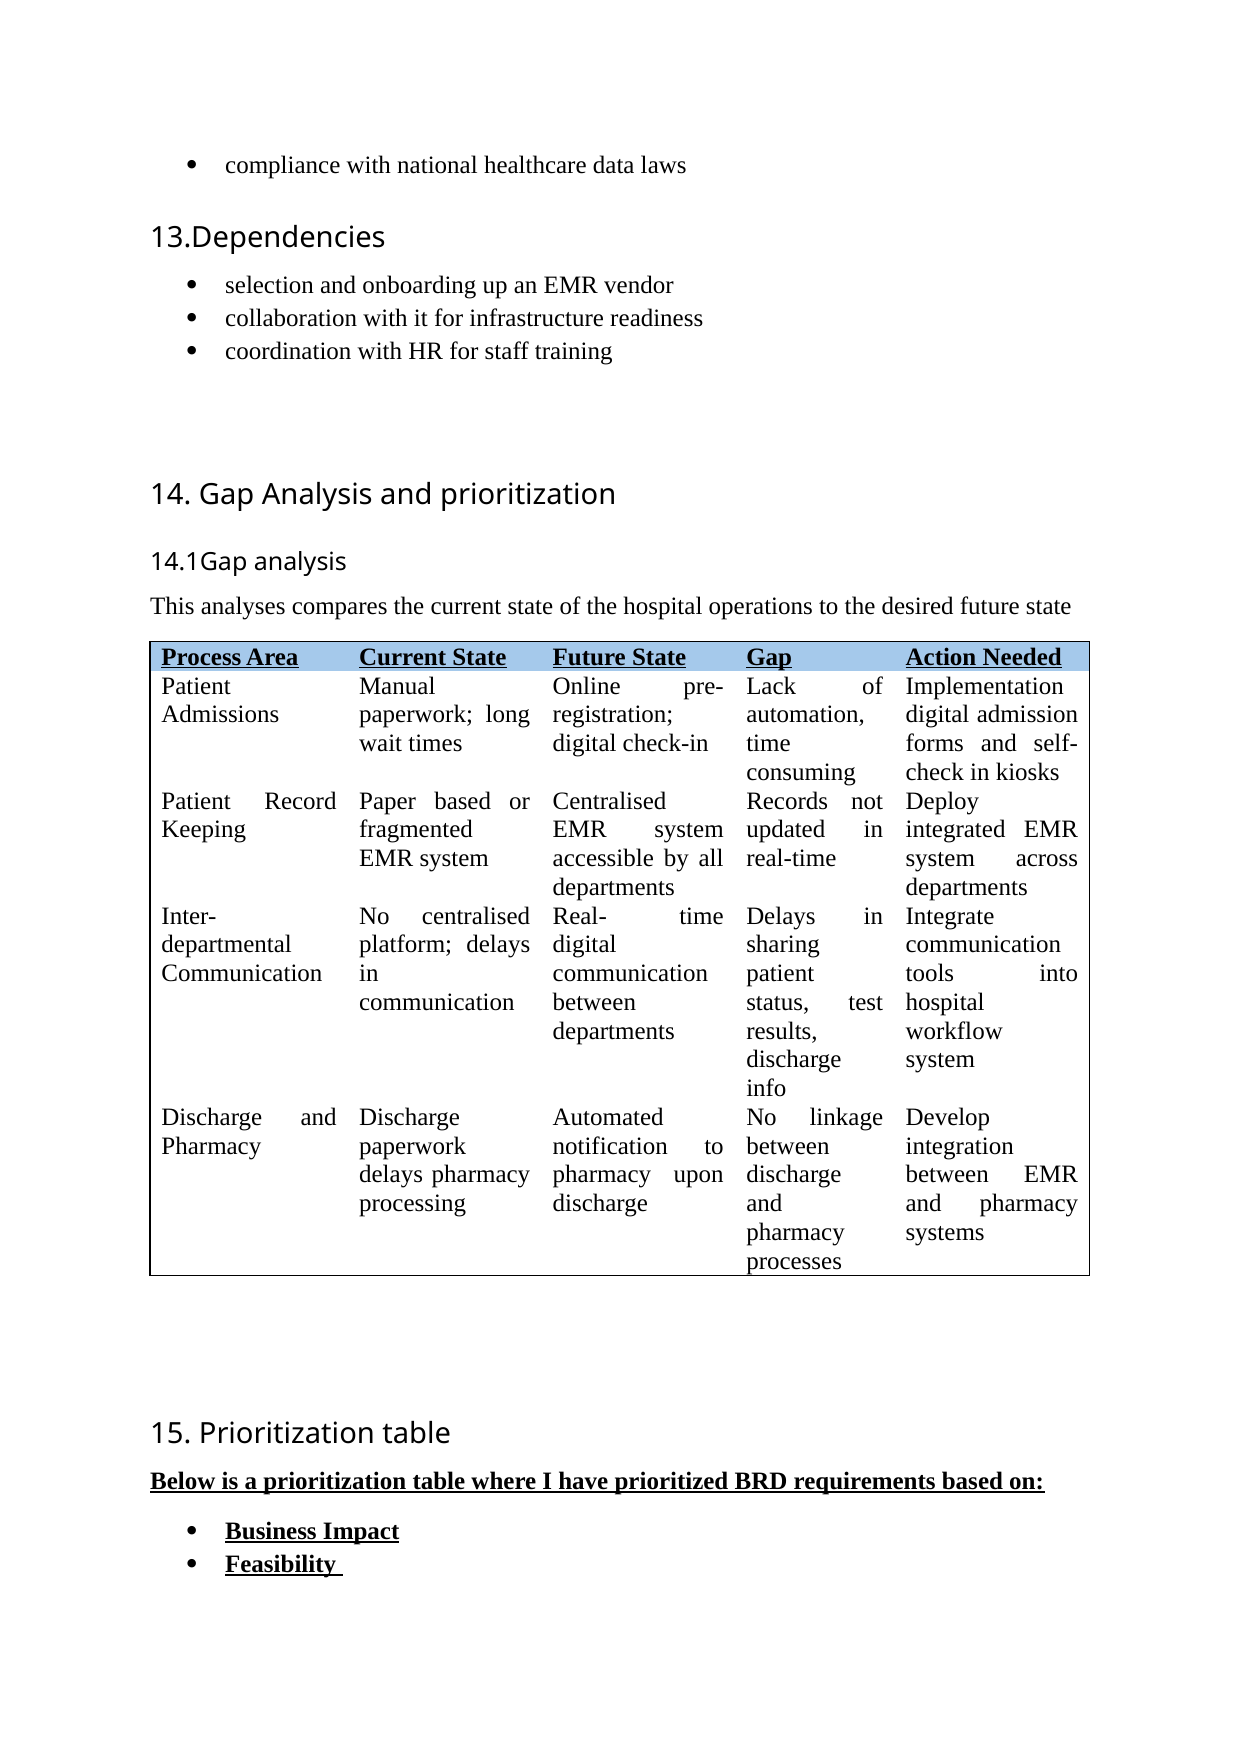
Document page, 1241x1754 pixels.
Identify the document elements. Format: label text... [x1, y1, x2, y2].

subtitle 15. Prioritization table [150, 1412, 1090, 1452]
subtitle 14. Gap Analysis and prioritization [150, 473, 1090, 513]
table_cell Integrate communication tools into hospital workflow system [894, 901, 1089, 1102]
table_header Current State [348, 642, 541, 671]
list Business Impact [187, 1516, 1090, 1545]
table_header Future State [541, 642, 735, 671]
table_cell Paper based or fragmented EMR system [348, 786, 541, 901]
table_cell No centralised platform; delays in communication [348, 901, 541, 1102]
table_cell Manual paperwork; long wait times [348, 671, 541, 786]
table_cell Develop integration between EMR and pharmacy systems [894, 1102, 1089, 1274]
table_header Gap [735, 642, 894, 671]
table_cell Inter-departmental Communication [151, 901, 348, 1102]
table_cell Implementation digital admission forms and self-check in kiosks [894, 671, 1089, 786]
table_cell Automated notification to pharmacy upon discharge [541, 1102, 735, 1274]
table_cell Discharge paperwork delays pharmacy processing [348, 1102, 541, 1274]
table_cell Centralised EMR system accessible by all departments [541, 786, 735, 901]
text This analyses compares the current state of the hospital operations to the desired future state [150, 591, 1090, 620]
text Below is a prioritization table where I have prioritized BRD requirements based on: [150, 1466, 1090, 1495]
table_cell Deploy integrated EMR system across departments [894, 786, 1089, 901]
subtitle 14.1Gap analysis [150, 544, 1090, 578]
table_cell Discharge and Pharmacy [151, 1102, 348, 1274]
list compliance with national healthcare data laws [187, 150, 1090, 179]
table_cell Patient Record Keeping [151, 786, 348, 901]
table_header Action Needed [894, 642, 1089, 671]
list selection and onboarding up an EMR vendor [187, 270, 1090, 299]
table_cell Real- time digital communication between departments [541, 901, 735, 1102]
table_cell Delays in sharing patient status, test results, discharge info [735, 901, 894, 1102]
table_cell Lack of automation, time consuming [735, 671, 894, 786]
table_cell No linkage between discharge and pharmacy processes [735, 1102, 894, 1274]
table_cell Online pre-registration; digital check-in [541, 671, 735, 786]
table_cell Patient Admissions [151, 671, 348, 786]
table_cell Records not updated in real-time [735, 786, 894, 901]
subtitle 13.Dependencies [150, 216, 1090, 256]
list Feasibility [187, 1549, 1090, 1578]
list collaboration with it for infrastructure readiness [187, 303, 1090, 332]
table_header Process Area [151, 642, 348, 671]
list coordination with HR for staff training [187, 336, 1090, 365]
